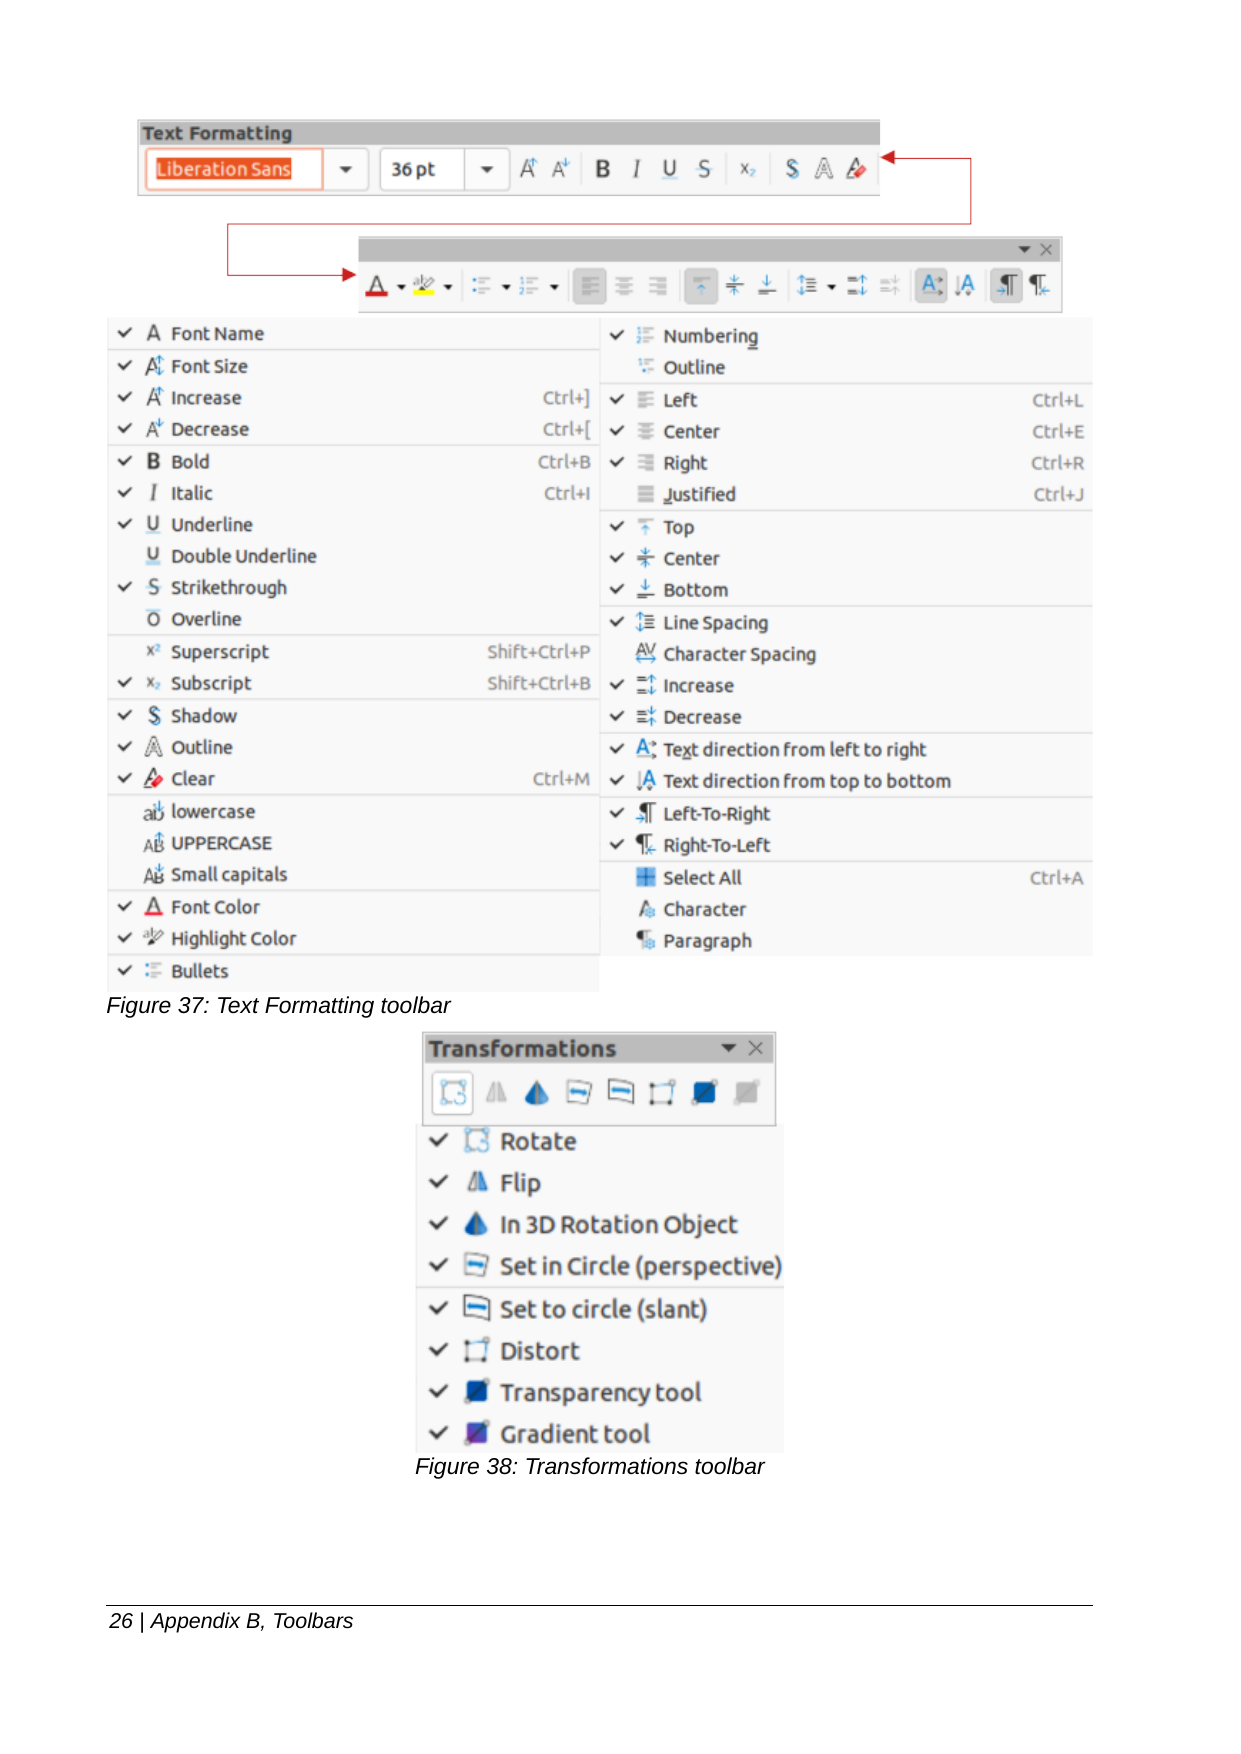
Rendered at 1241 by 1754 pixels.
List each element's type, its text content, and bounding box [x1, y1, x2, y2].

text Figure 37: Text Formatting toolbar [106, 992, 1093, 1018]
text Figure 38: Transformations toolbar [415, 1453, 784, 1479]
picture [414, 1030, 785, 1453]
picture [106, 118, 1093, 992]
